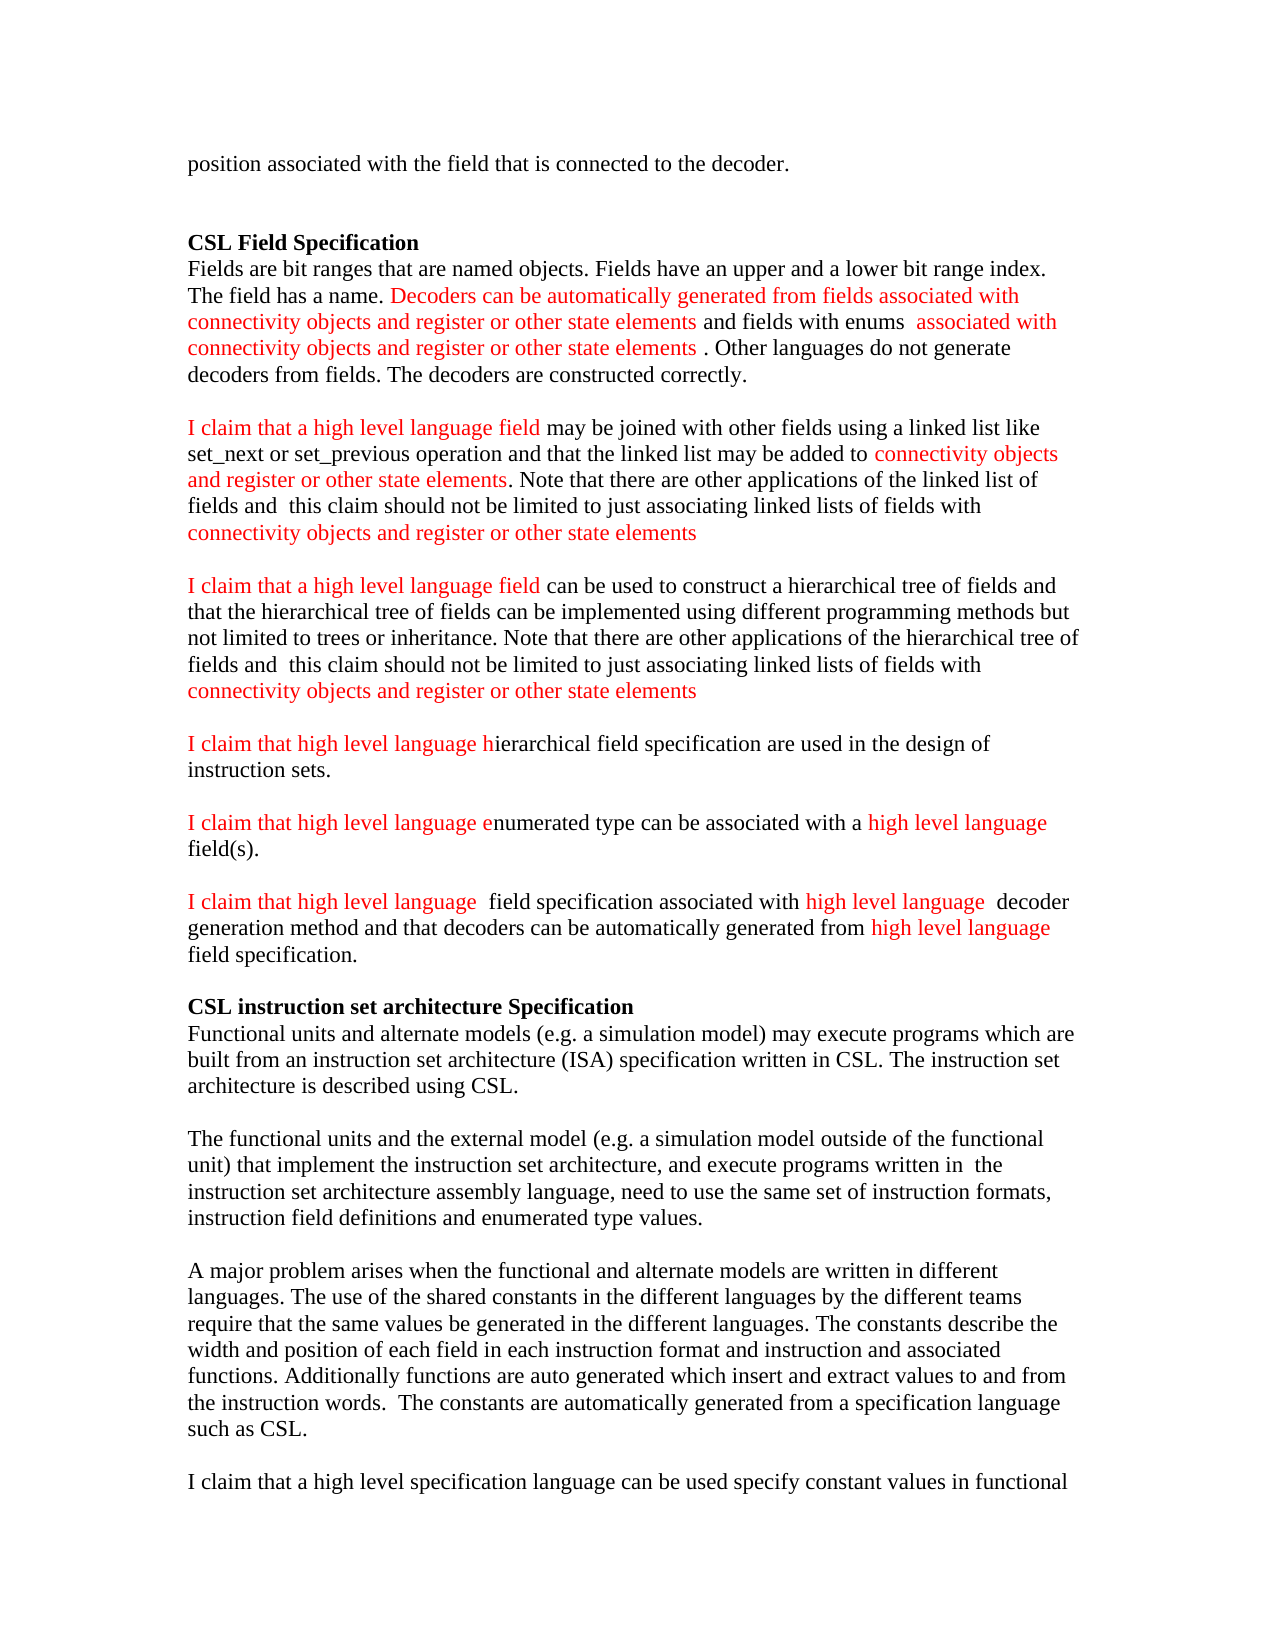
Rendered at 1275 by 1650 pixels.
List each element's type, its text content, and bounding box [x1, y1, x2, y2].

text The functional units and the external model (e.g. a simulation model outside of the functional unit) that implement the instruction set architecture, and execute programs written in the instruction set architecture assembly language, need to use the same set of instruction formats, instruction field definitions and enumerated type values. [187, 1125, 1087, 1231]
text I claim that a high level language field may be joined with other fields using a linked list like set_next or set_previous operation and that the linked list may be added to connectivity objects and register or other state elements. Note that there are other applications of the linked list of fields and this claim should not be limited to just associating linked lists of fields with connectivity objects and register or other state elements [187, 413, 1087, 545]
text I claim that high level language field specification associated with high level language decoder generation method and that decoders can be automatically generated from high level language field specification. [187, 888, 1087, 967]
text CSL Field Specification [187, 229, 1087, 255]
text I claim that high level language enumerated type can be associated with a high level language field(s). [187, 809, 1087, 862]
text CSL instruction set architecture Specification [187, 993, 1087, 1020]
text position associated with the field that is connected to the decoder. [187, 150, 1087, 176]
text A major problem arises when the functional and alternate models are written in different languages. The use of the shared constants in the different languages by the different teams require that the same values be generated in the different languages. The constants describe the width and position of each field in each instruction format and instruction and associated functions. Additionally functions are auto generated which insert and extract values to and from the instruction words. The constants are automatically generated from a specification language such as CSL. [187, 1257, 1087, 1441]
text I claim that a high level specification language can be used specify constant values in functional [187, 1468, 1087, 1494]
text Fields are bit ranges that are named objects. Fields have an upper and a lower bit range index. The field has a name. Decoders can be automatically generated from fields associated with connectivity objects and register or other state elements and fields with enums associated with connectivity objects and register or other state elements . Other languages do not generate decoders from fields. The decoders are constructed correctly. [187, 255, 1087, 387]
text I claim that high level language hierarchical field specification are used in the design of instruction sets. [187, 730, 1087, 782]
text I claim that a high level language field can be used to construct a hierarchical tree of fields and that the hierarchical tree of fields can be implemented using different programming methods but not limited to trees or inheritance. Note that there are other applications of the hierarchical tree of fields and this claim should not be limited to just associating linked lists of fields with connectivity objects and register or other state elements [187, 572, 1087, 703]
text Functional units and alternate models (e.g. a simulation model) may execute programs which are built from an instruction set architecture (ISA) specification written in CSL. The instruction set architecture is described using CSL. [187, 1020, 1087, 1099]
